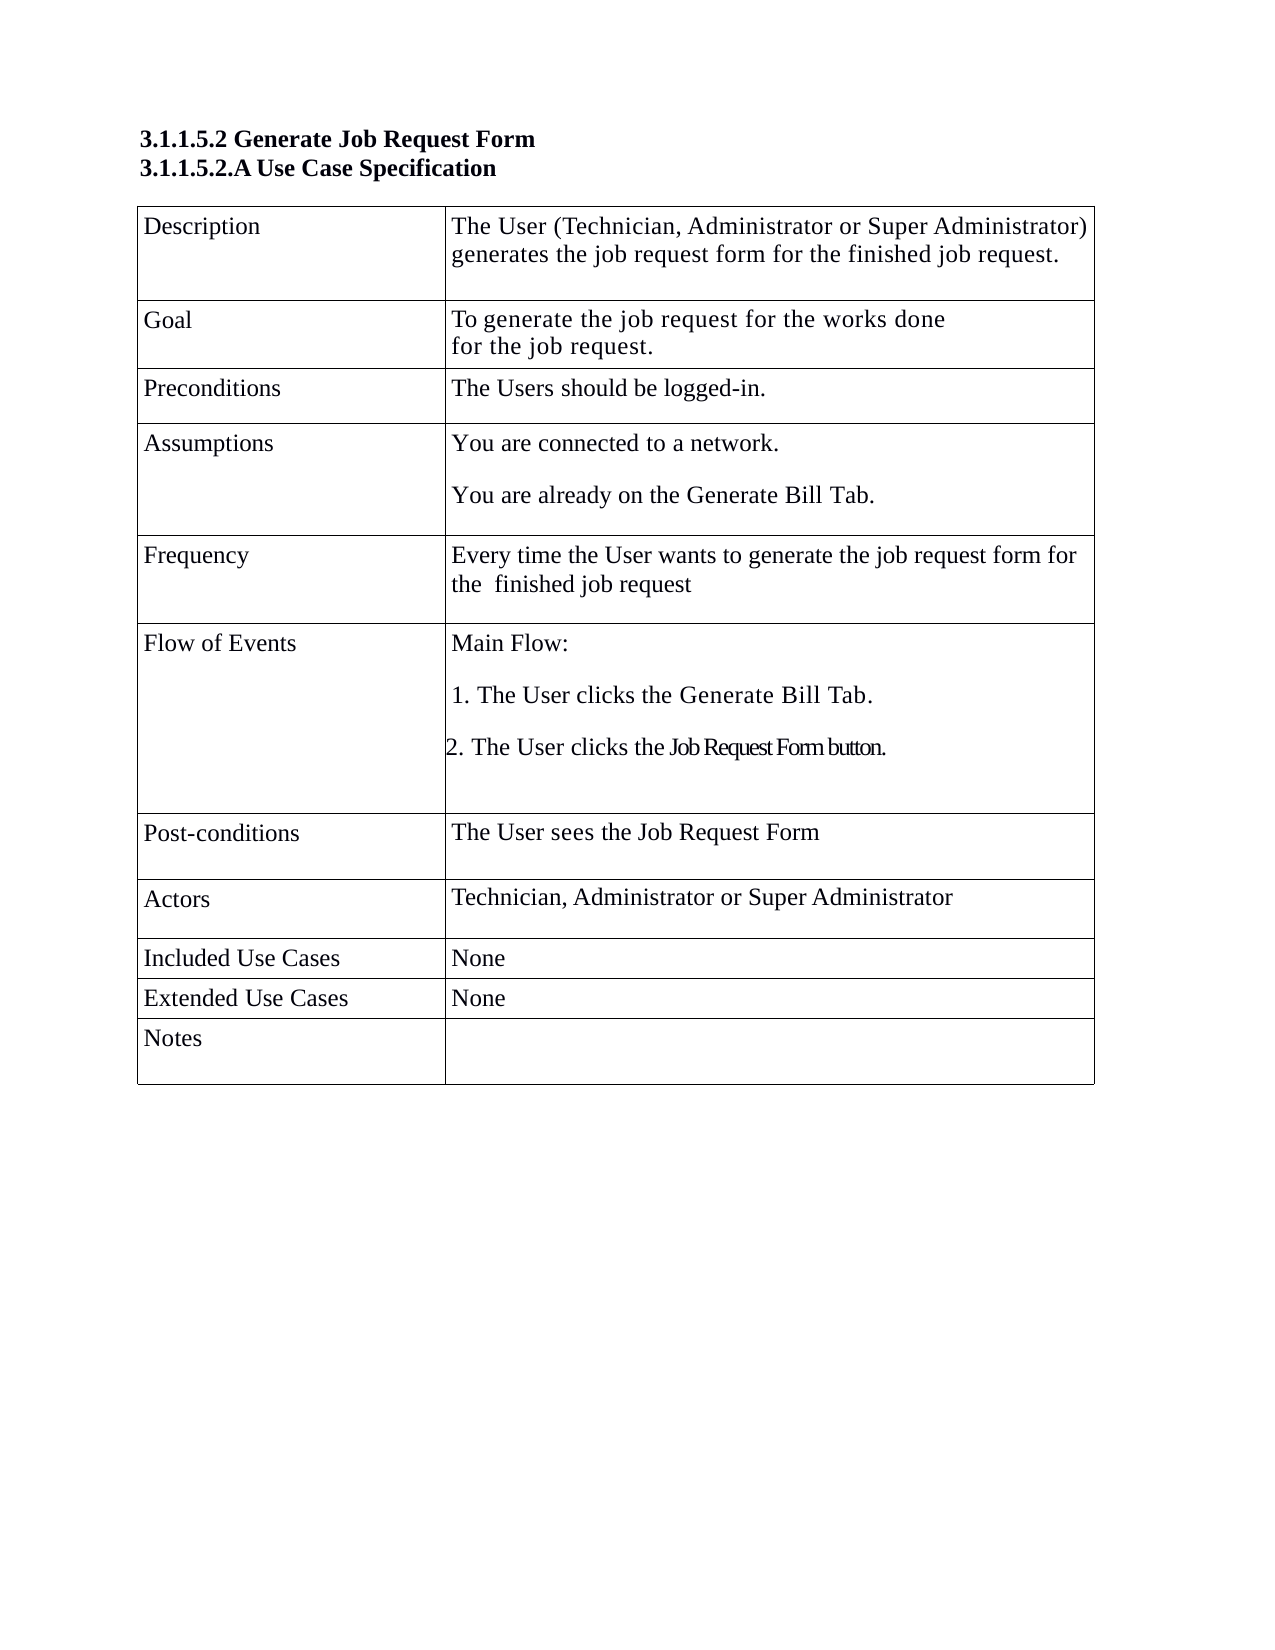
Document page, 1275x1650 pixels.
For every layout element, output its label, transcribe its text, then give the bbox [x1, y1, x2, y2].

table_cell [446, 1019, 1094, 1084]
table_cell None [446, 939, 1094, 978]
table_cell The User sees the Job Request Form [446, 814, 1094, 879]
table_cell Technician, Administrator or Super Administrator [446, 880, 1094, 938]
table_cell None [446, 979, 1094, 1017]
table_cell Extended Use Cases [138, 979, 445, 1017]
table_cell You are connected to a network. You are already on the Generate Bill Tab. [446, 424, 1094, 535]
table_cell To generate the job request for the works done for the job request. [446, 301, 1094, 368]
table_cell The Users should be logged-in. [446, 369, 1094, 423]
text 3.1.1.5.2.A Use Case Specification [139, 153, 1096, 181]
table_cell Every time the User wants to generate the job request form for the finished job request [446, 536, 1094, 623]
table_cell Frequency [138, 536, 445, 623]
table_cell Notes [138, 1019, 445, 1084]
table_cell Goal [138, 301, 445, 368]
table_header Description [138, 207, 445, 300]
table_cell Included Use Cases [138, 939, 445, 978]
table_cell Flow of Events [138, 624, 445, 813]
text 3.1.1.5.2 Generate Job Request Form [139, 124, 1096, 153]
table_cell Preconditions [138, 369, 445, 423]
table_cell Assumptions [138, 424, 445, 535]
table_cell Main Flow: 1. The User clicks the Generate Bill Tab. 2. The User clicks the Job Request Form button. [446, 624, 1094, 813]
table_cell Post-conditions [138, 814, 445, 879]
table_header The User (Technician, Administrator or Super Administrator) generates the job request form for the finished job request. [446, 207, 1094, 300]
table_cell Actors [138, 880, 445, 938]
